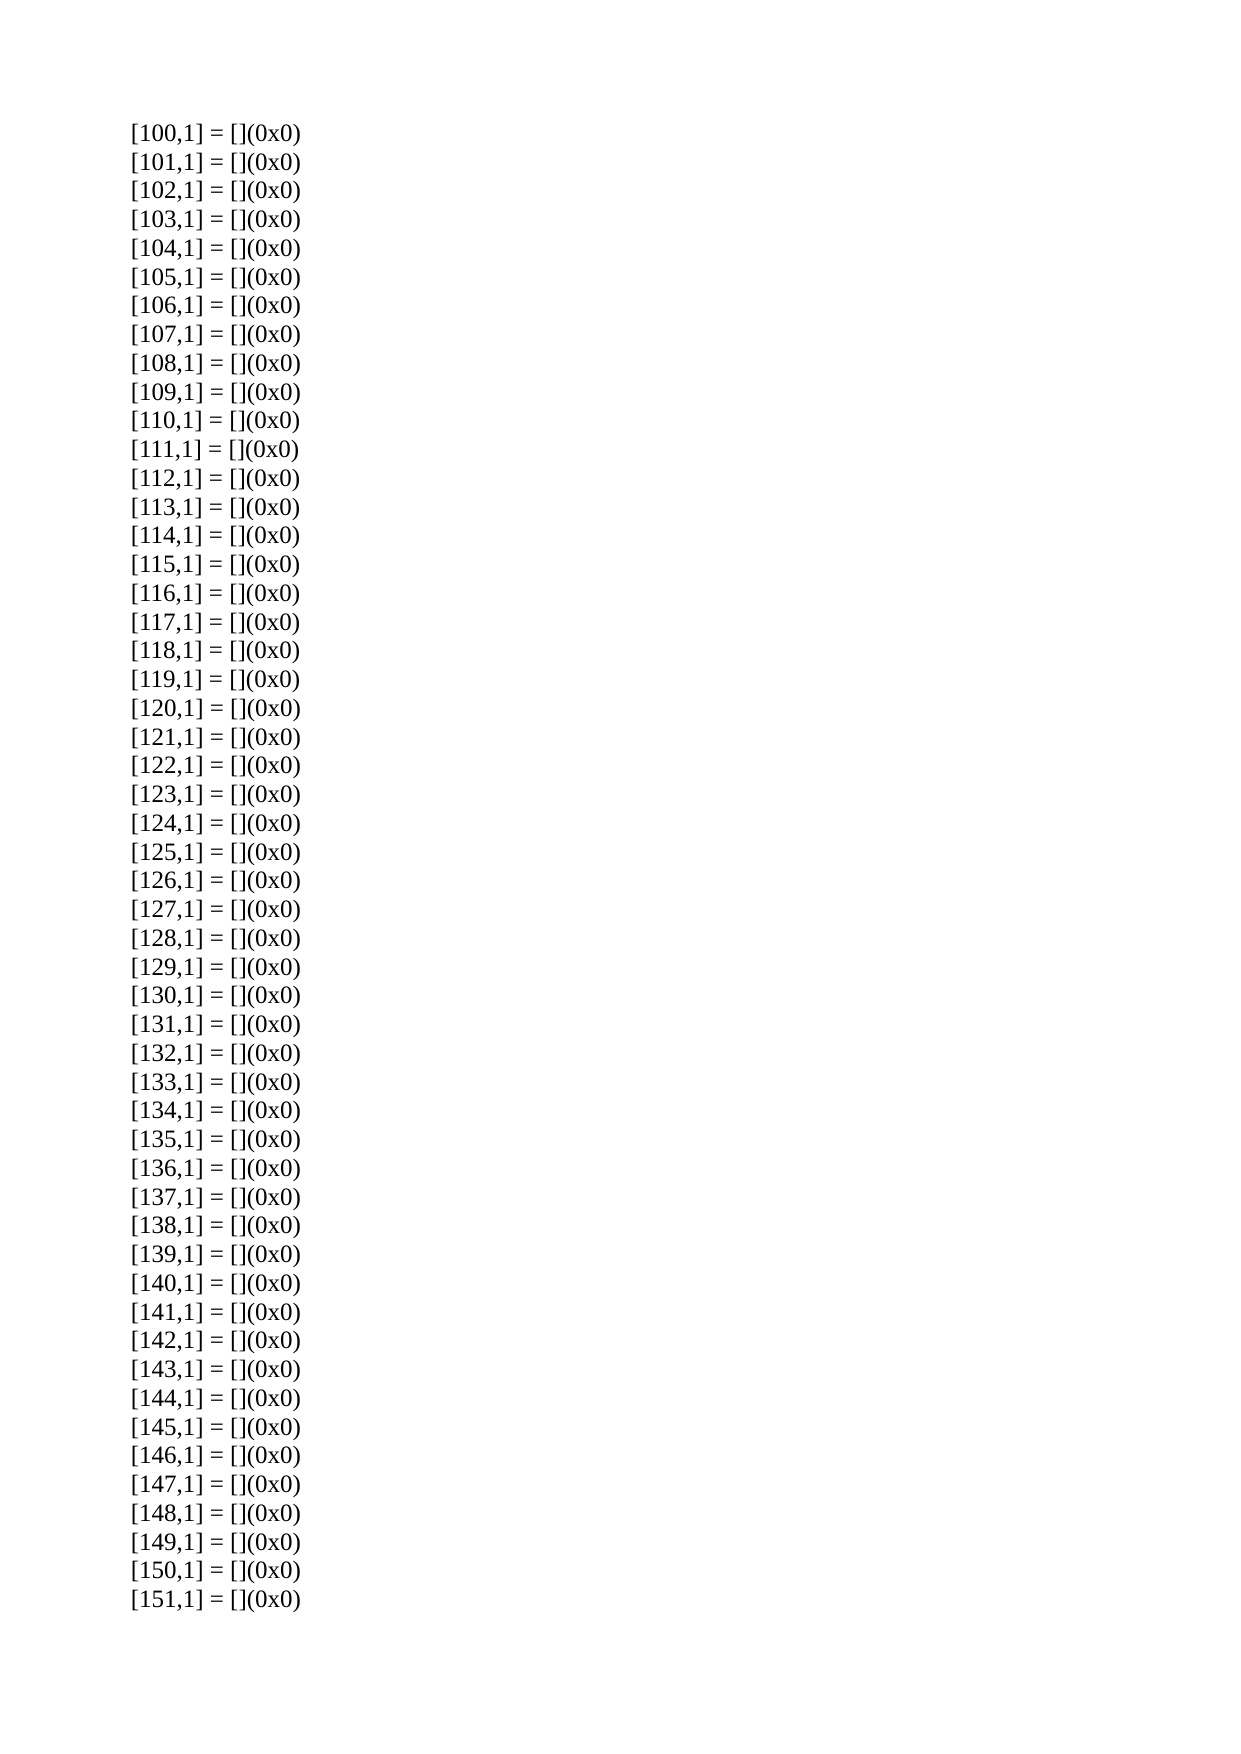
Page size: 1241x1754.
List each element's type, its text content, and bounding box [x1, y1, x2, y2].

text [103,1] = [](0x0) [118, 204, 1122, 233]
text [107,1] = [](0x0) [118, 319, 1122, 348]
text [139,1] = [](0x0) [118, 1239, 1122, 1268]
text [138,1] = [](0x0) [118, 1211, 1122, 1239]
text [102,1] = [](0x0) [118, 176, 1122, 204]
text [145,1] = [](0x0) [118, 1412, 1122, 1441]
text [110,1] = [](0x0) [118, 406, 1122, 434]
text [127,1] = [](0x0) [118, 894, 1122, 923]
text [134,1] = [](0x0) [118, 1096, 1122, 1124]
text [111,1] = [](0x0) [118, 434, 1122, 463]
text [146,1] = [](0x0) [118, 1441, 1122, 1469]
text [132,1] = [](0x0) [118, 1038, 1122, 1067]
text [133,1] = [](0x0) [118, 1067, 1122, 1096]
text [148,1] = [](0x0) [118, 1498, 1122, 1527]
text [141,1] = [](0x0) [118, 1297, 1122, 1326]
text [135,1] = [](0x0) [118, 1124, 1122, 1153]
text [113,1] = [](0x0) [118, 492, 1122, 521]
text [126,1] = [](0x0) [118, 866, 1122, 894]
text [137,1] = [](0x0) [118, 1182, 1122, 1211]
text [147,1] = [](0x0) [118, 1469, 1122, 1498]
text [140,1] = [](0x0) [118, 1268, 1122, 1297]
text [136,1] = [](0x0) [118, 1153, 1122, 1182]
text [121,1] = [](0x0) [118, 722, 1122, 751]
text [150,1] = [](0x0) [118, 1556, 1122, 1584]
text [112,1] = [](0x0) [118, 463, 1122, 492]
text [123,1] = [](0x0) [118, 779, 1122, 808]
text [151,1] = [](0x0) [118, 1584, 1122, 1613]
text [143,1] = [](0x0) [118, 1354, 1122, 1383]
text [114,1] = [](0x0) [118, 521, 1122, 549]
text [106,1] = [](0x0) [118, 291, 1122, 319]
text [105,1] = [](0x0) [118, 262, 1122, 291]
text [101,1] = [](0x0) [118, 147, 1122, 176]
text [108,1] = [](0x0) [118, 348, 1122, 377]
text [119,1] = [](0x0) [118, 664, 1122, 693]
text [130,1] = [](0x0) [118, 981, 1122, 1009]
text [129,1] = [](0x0) [118, 952, 1122, 981]
text [125,1] = [](0x0) [118, 837, 1122, 866]
text [116,1] = [](0x0) [118, 578, 1122, 607]
text [142,1] = [](0x0) [118, 1326, 1122, 1354]
text [124,1] = [](0x0) [118, 808, 1122, 837]
text [115,1] = [](0x0) [118, 549, 1122, 578]
text [100,1] = [](0x0) [118, 118, 1122, 147]
text [118,1] = [](0x0) [118, 636, 1122, 664]
text [109,1] = [](0x0) [118, 377, 1122, 406]
text [104,1] = [](0x0) [118, 233, 1122, 262]
text [117,1] = [](0x0) [118, 607, 1122, 636]
text [144,1] = [](0x0) [118, 1383, 1122, 1412]
text [131,1] = [](0x0) [118, 1009, 1122, 1038]
text [122,1] = [](0x0) [118, 751, 1122, 779]
text [120,1] = [](0x0) [118, 693, 1122, 722]
text [149,1] = [](0x0) [118, 1527, 1122, 1556]
text [128,1] = [](0x0) [118, 923, 1122, 952]
